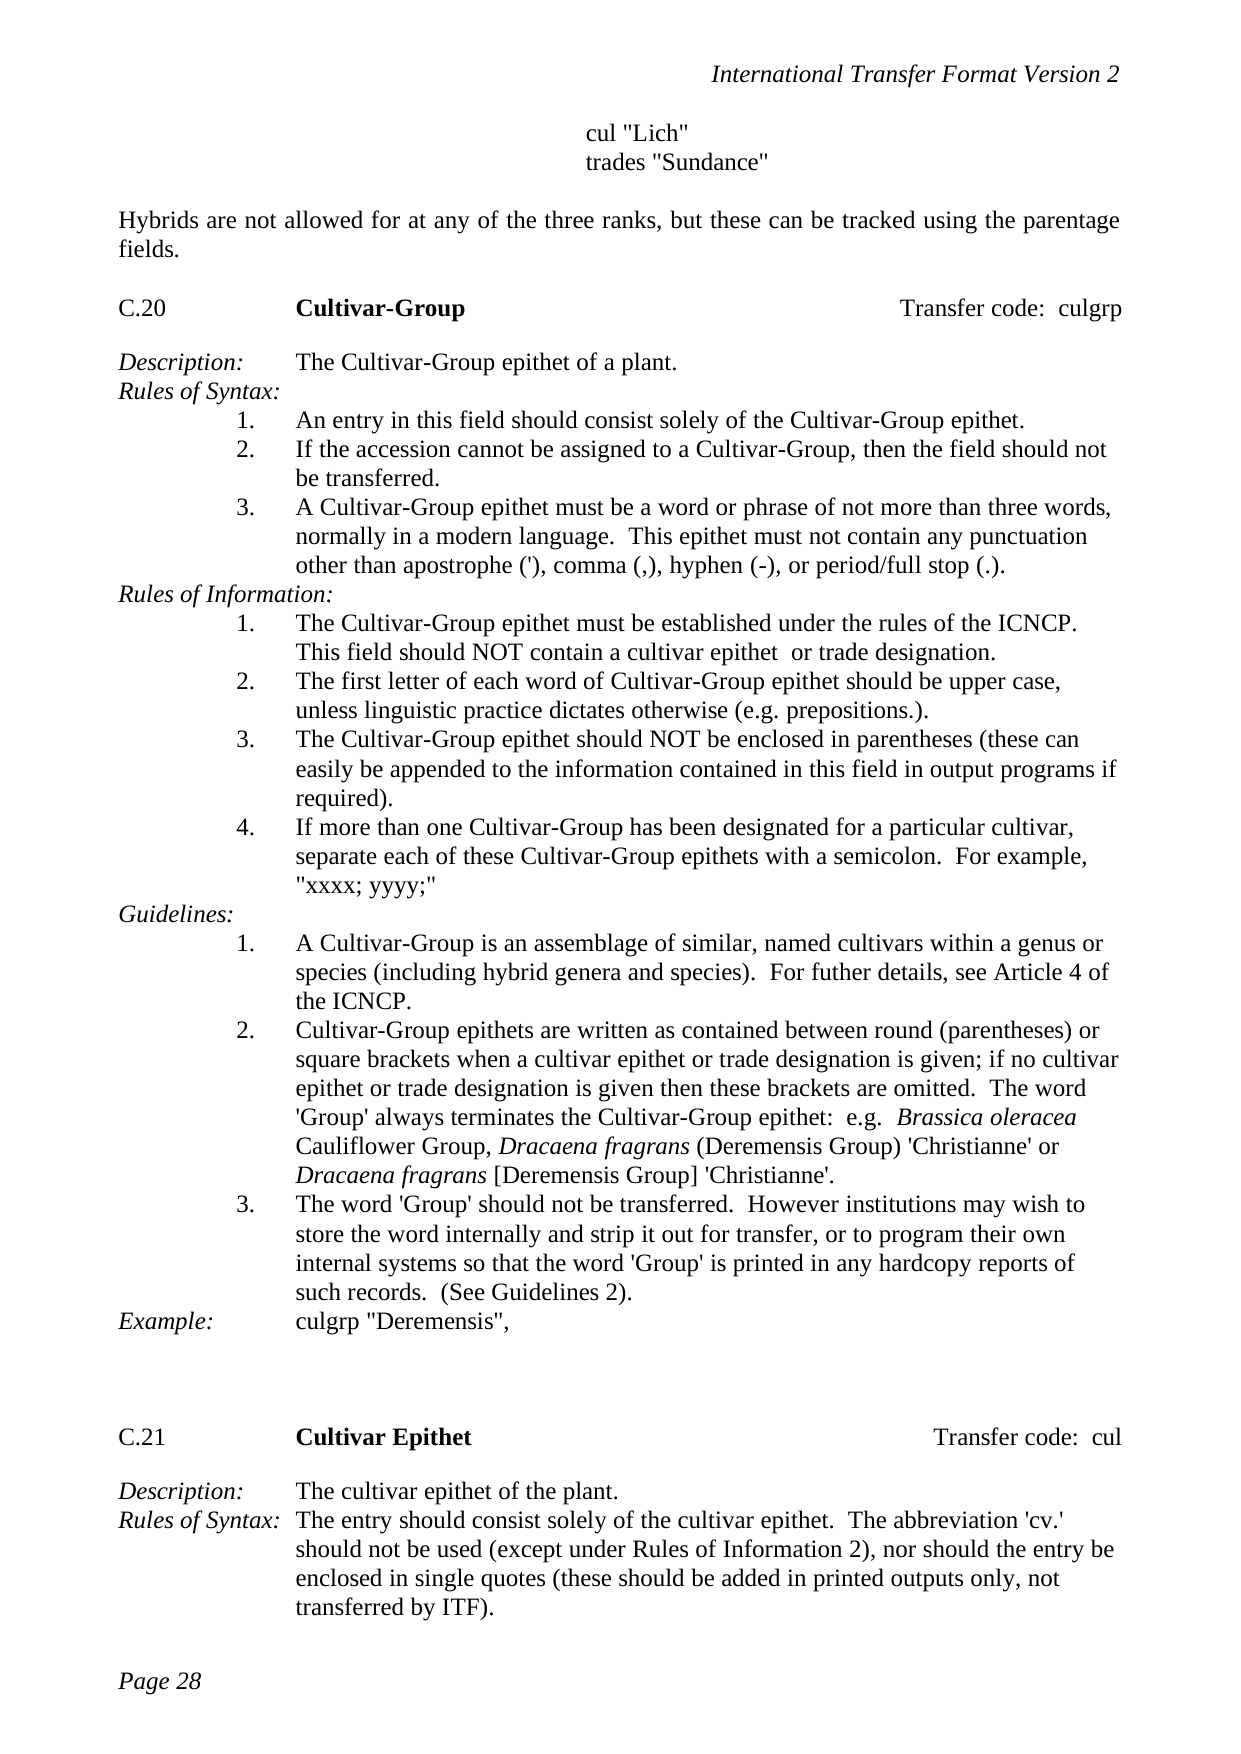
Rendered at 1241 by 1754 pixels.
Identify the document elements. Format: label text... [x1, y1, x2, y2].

text Description: The Cultivar-Group epithet of a plant. [118, 347, 1122, 376]
text 1. A Cultivar-Group is an assemblage of similar, named cultivars within a genus or species (including hybrid genera and species). For futher details, see Article 4 of the ICNCP. [236, 928, 1122, 1015]
text Example: culgrp "Deremensis", [118, 1306, 1122, 1335]
text cul "Lich" [469, 118, 1122, 147]
text 2. Cultivar-Group epithets are written as contained between round (parentheses) or square brackets when a cultivar epithet or trade designation is given; if no cultivar epithet or trade designation is given then these brackets are omitted. The word 'Group' always terminates the Cultivar-Group epithet: e.g. Brassica oleracea Cauliflower Group, Dracaena fragrans (Deremensis Group) 'Christianne' or Dracaena fragrans [Deremensis Group] 'Christianne'. [236, 1015, 1122, 1189]
text 3. The word 'Group' should not be transferred. However institutions may wish to store the word internally and strip it out for transfer, or to program their own internal systems so that the word 'Group' is printed in any hardcopy reports of such records. (See Guidelines 2). [236, 1189, 1122, 1306]
text 2. The first letter of each word of Cultivar-Group epithet should be upper case, unless linguistic practice dictates otherwise (e.g. prepositions.). [236, 666, 1122, 724]
text 2. If the accession cannot be assigned to a Cultivar-Group, then the field should not be transferred. [236, 434, 1122, 492]
text C.20 Cultivar-Group Transfer code: culgrp [118, 292, 1122, 322]
text Guidelines: [118, 899, 1122, 928]
text 1. The Cultivar-Group epithet must be established under the rules of the ICNCP. This field should NOT contain a cultivar epithet or trade designation. [236, 608, 1122, 666]
text Rules of Information: [118, 579, 1122, 608]
text 3. A Cultivar-Group epithet must be a word or phrase of not more than three words, normally in a modern language. This epithet must not contain any punctuation other than apostrophe ('), comma (,), hyphen (-), or period/full stop (.). [236, 492, 1122, 579]
text Description: The cultivar epithet of the plant. [118, 1476, 1122, 1505]
text 4. If more than one Cultivar-Group has been designated for a particular cultivar, separate each of these Cultivar-Group epithets with a semicolon. For example, "xxxx; yyyy;" [236, 812, 1122, 899]
text Hybrids are not allowed for at any of the three ranks, but these can be tracked using the parentage fields. [118, 205, 1122, 263]
text C.21 Cultivar Epithet Transfer code: cul [118, 1422, 1122, 1451]
text 3. The Cultivar-Group epithet should NOT be enclosed in parentheses (these can easily be appended to the information contained in this field in output programs if required). [236, 724, 1122, 812]
text 1. An entry in this field should consist solely of the Cultivar-Group epithet. [236, 405, 1122, 434]
text Rules of Syntax: The entry should consist solely of the cultivar epithet. The abbreviation 'cv.' should not be used (except under Rules of Information 2), nor should the entry be enclosed in single quotes (these should be added in printed outputs only, not transferred by ITF). [118, 1505, 1122, 1621]
text Rules of Syntax: [118, 376, 1122, 405]
text trades "Sundance" [469, 147, 1122, 176]
